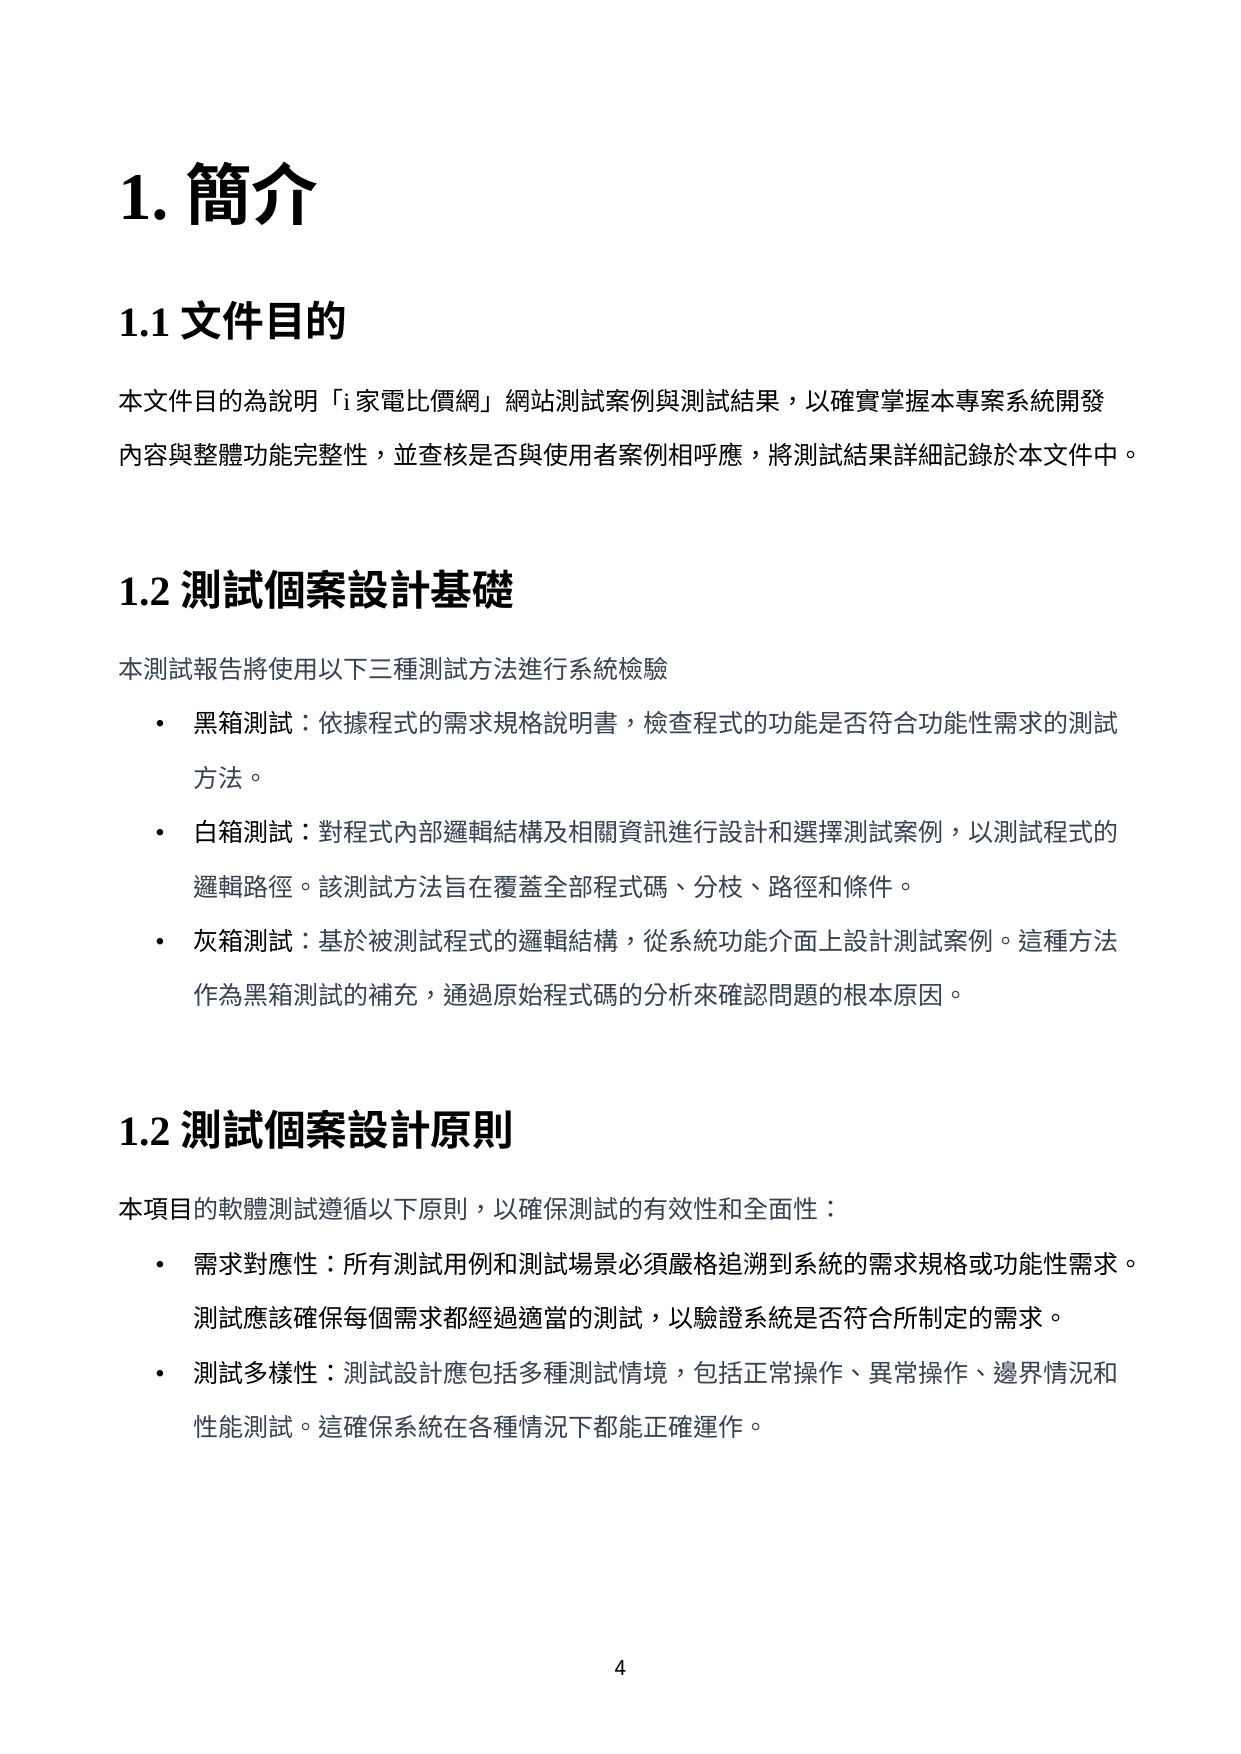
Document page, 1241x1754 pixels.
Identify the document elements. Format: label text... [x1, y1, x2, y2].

list 需求對應性：所有測試用例和測試場景必須嚴格追溯到系統的需求規格或功能性需求。測試應該確保每個需求都經過適當的測試，以驗證系統是否符合所制定的需求。 [156, 1244, 1122, 1335]
text 本文件目的為說明「i家電比價網」網站測試案例與測試結果，以確實掌握本專案系統開發內容與整體功能完整性，並查核是否與使用者案例相呼應，將測試結果詳細記錄於本文件中。 [118, 381, 1122, 472]
subtitle 1. 簡介 [118, 142, 1122, 238]
subtitle 1.1 文件目的 [118, 288, 1122, 348]
list 灰箱測試：基於被測試程式的邏輯結構，從系統功能介面上設計測試案例。這種方法作為黑箱測試的補充，通過原始程式碼的分析來確認問題的根本原因。 [156, 921, 1122, 1012]
list 測試多樣性：測試設計應包括多種測試情境，包括正常操作、異常操作、邊界情況和性能測試。這確保系統在各種情況下都能正確運作。 [156, 1353, 1122, 1444]
subtitle 1.2 測試個案設計原則 [118, 1097, 1122, 1157]
list 黑箱測試：依據程式的需求規格說明書，檢查程式的功能是否符合功能性需求的測試方法。 [156, 704, 1122, 794]
text 本項目的軟體測試遵循以下原則，以確保測試的有效性和全面性： [118, 1190, 1122, 1226]
list 白箱測試：對程式內部邏輯結構及相關資訊進行設計和選擇測試案例，以測試程式的邏輯路徑。該測試方法旨在覆蓋全部程式碼、分枝、路徑和條件。 [156, 813, 1122, 903]
text 本測試報告將使用以下三種測試方法進行系統檢驗 [118, 649, 1122, 686]
subtitle 1.2 測試個案設計基礎 [118, 557, 1122, 617]
